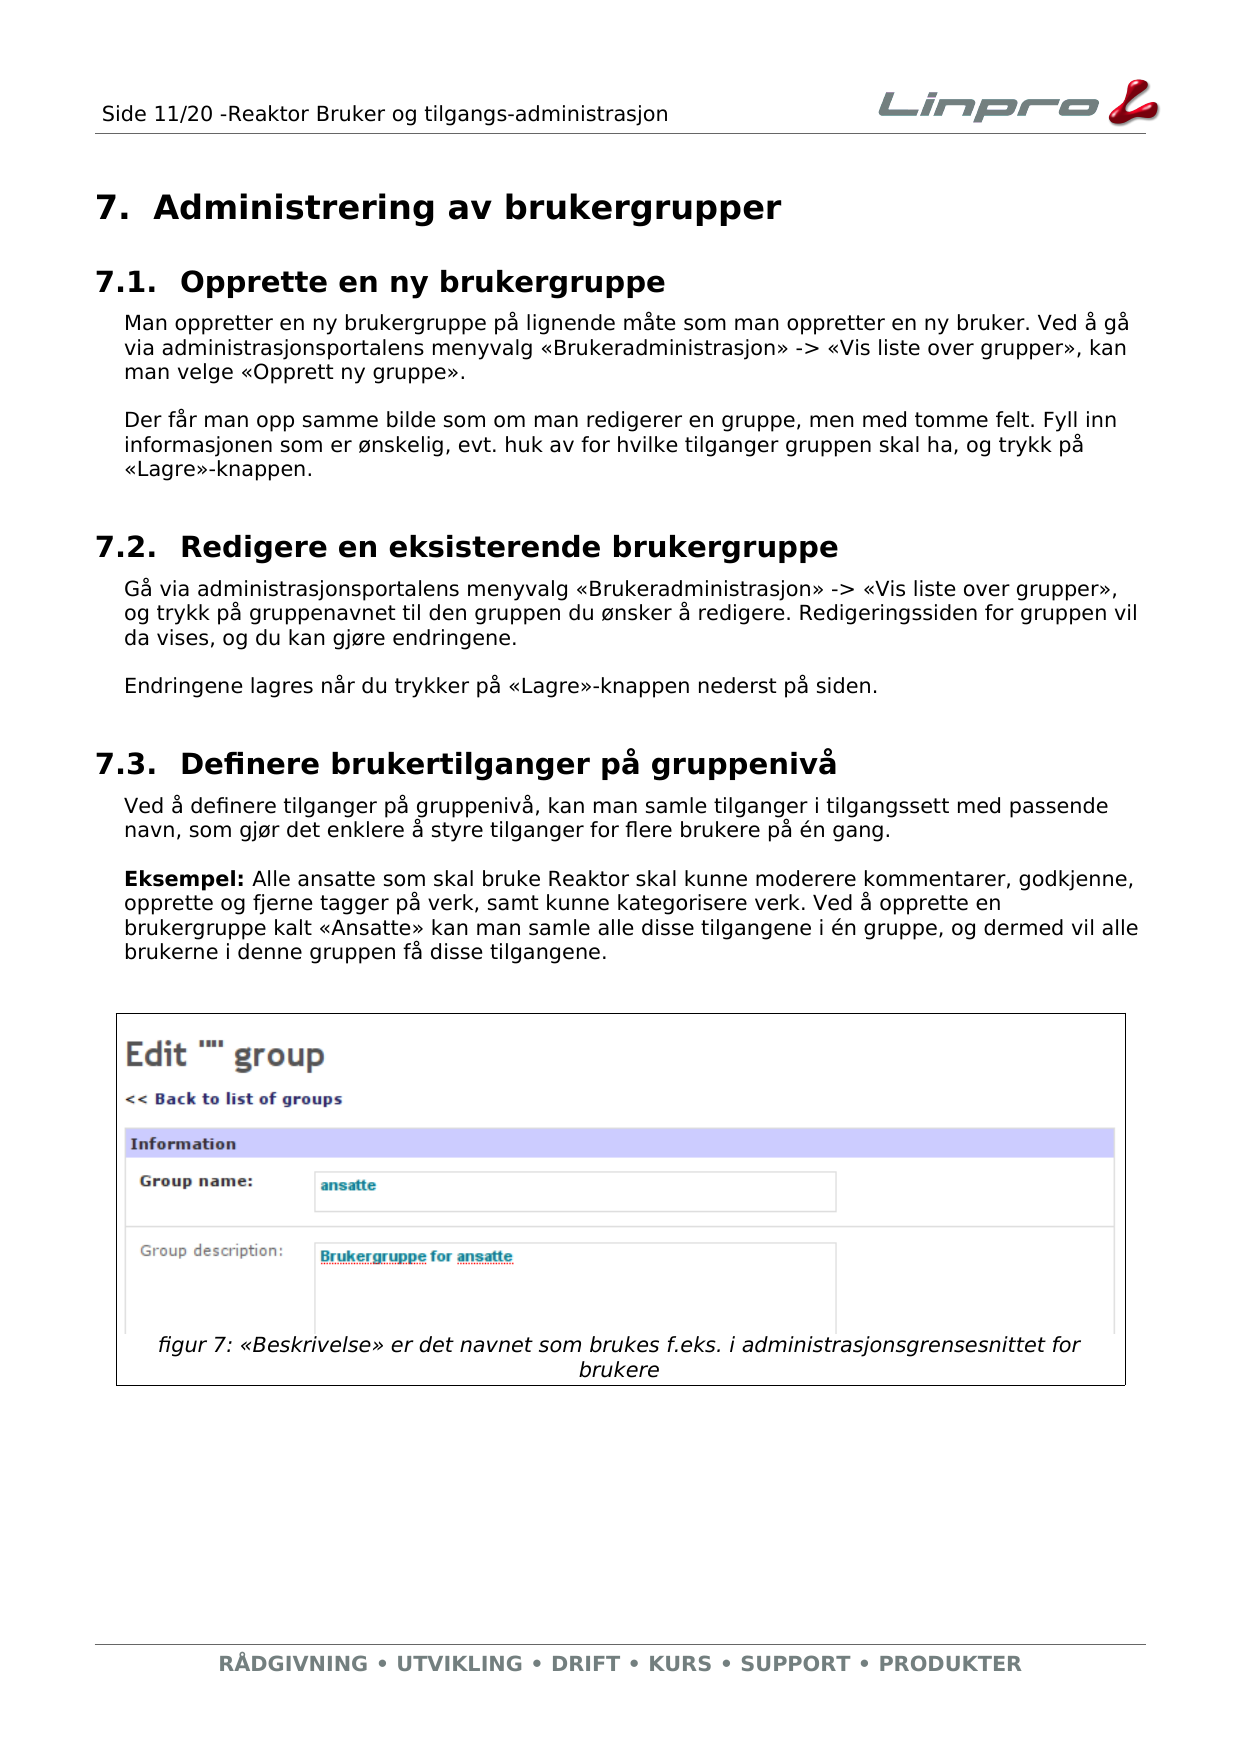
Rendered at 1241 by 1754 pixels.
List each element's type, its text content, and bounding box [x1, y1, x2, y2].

text Gå via administrasjonsportalens menyvalg «Brukeradministrasjon» -> «Vis liste over grupper», og trykk på gruppenavnet til den gruppen du ønsker å redigere. Redigeringssiden for gruppen vil da vises, og du kan gjøre endringene. [124, 577, 1146, 650]
subtitle Opprette en ny brukergruppe [94, 265, 1146, 299]
text Man oppretter en ny brukergruppe på lignende måte som man oppretter en ny bruker. Ved å gå via administrasjonsportalens menyvalg «Brukeradministrasjon» -> «Vis liste over grupper», kan man velge «Opprett ny gruppe». [124, 311, 1146, 384]
text Eksempel: Alle ansatte som skal bruke Reaktor skal kunne moderere kommentarer, godkjenne, opprette og fjerne tagger på verk, samt kunne kategorisere verk. Ved å opprette en brukergruppe kalt «Ansatte» kan man samle alle disse tilgangene i én gruppe, og dermed vil alle brukerne i denne gruppen få disse tilgangene. [124, 867, 1146, 964]
text figur 7: «Beskrivelse» er det navnet som brukes f.eks. i administrasjonsgrensesnittet for brukere [119, 1334, 1122, 1382]
picture [878, 78, 1162, 128]
text Endringene lagres når du trykker på «Lagre»-knappen nederst på siden. [124, 674, 1146, 698]
subtitle Definere brukertilganger på gruppenivå [94, 748, 1146, 782]
text Ved å definere tilganger på gruppenivå, kan man samle tilganger i tilgangssett med passende navn, som gjør det enklere å styre tilganger for flere brukere på én gang. [124, 794, 1146, 843]
picture [118, 1028, 1122, 1334]
text Der får man opp samme bilde som om man redigerer en gruppe, men med tomme felt. Fyll inn informasjonen som er ønskelig, evt. huk av for hvilke tilganger gruppen skal ha, og trykk på «Lagre»-knappen. [124, 408, 1146, 481]
subtitle Redigere en eksisterende brukergruppe [94, 531, 1146, 564]
subtitle Administrering av brukergrupper [94, 188, 1146, 227]
